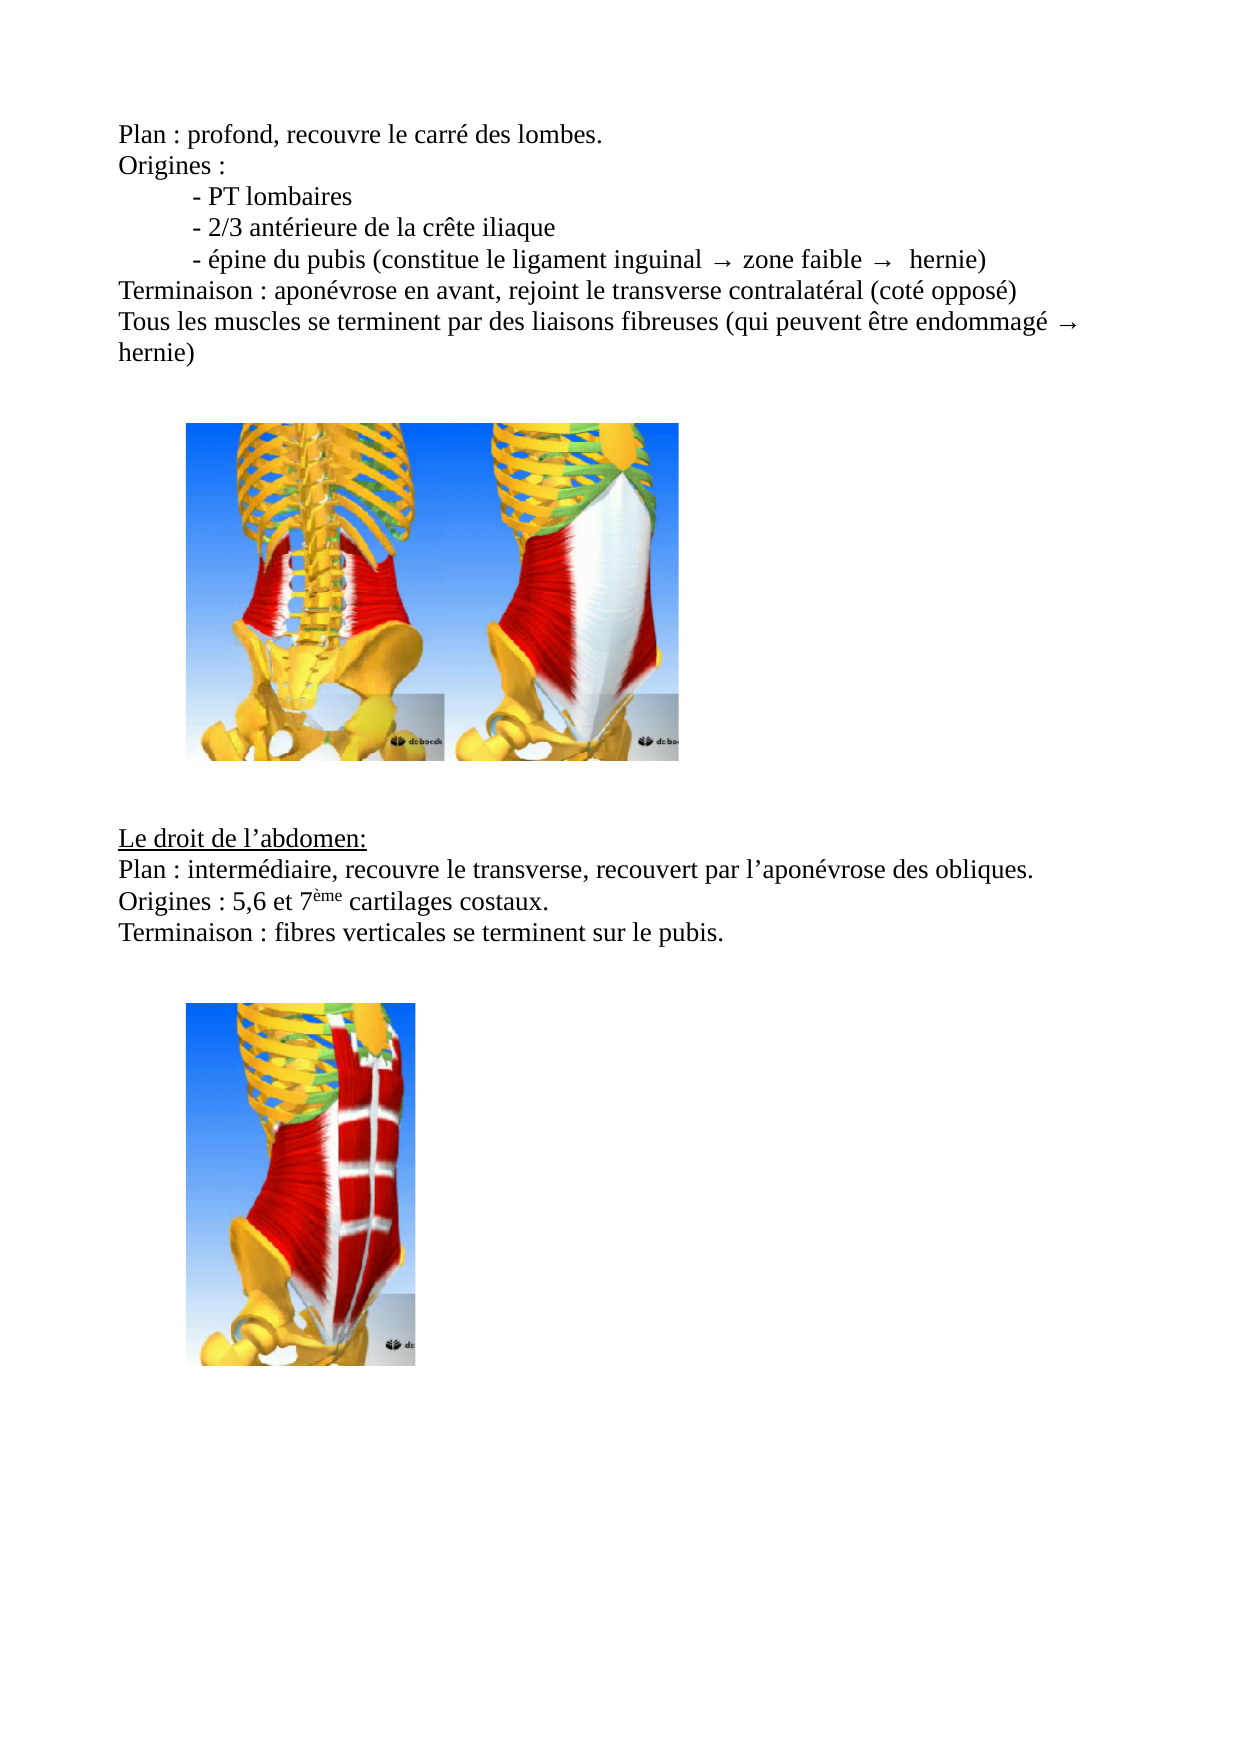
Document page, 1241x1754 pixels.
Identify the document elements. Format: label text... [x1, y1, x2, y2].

text - PT lombaires [118, 180, 1122, 212]
text Terminaison : aponévrose en avant, rejoint le transverse contralatéral (coté opposé) [118, 274, 1122, 305]
text Tous les muscles se terminent par des liaisons fibreuses (qui peuvent être endommagé → hernie) [118, 305, 1122, 367]
text - épine du pubis (constitue le ligament inguinal → zone faible → hernie) [118, 243, 1122, 274]
text Origines : [118, 149, 1122, 180]
picture [185, 1003, 416, 1366]
text Le droit de l’abdomen: [118, 822, 1122, 853]
text Plan : profond, recouvre le carré des lombes. [118, 118, 1122, 149]
text Plan : intermédiaire, recouvre le transverse, recouvert par l’aponévrose des obliques. [118, 853, 1122, 885]
text Origines : 5,6 et 7ème cartilages costaux. [118, 885, 1122, 916]
picture [185, 423, 679, 761]
text - 2/3 antérieure de la crête iliaque [118, 212, 1122, 243]
text Terminaison : fibres verticales se terminent sur le pubis. [118, 916, 1122, 947]
